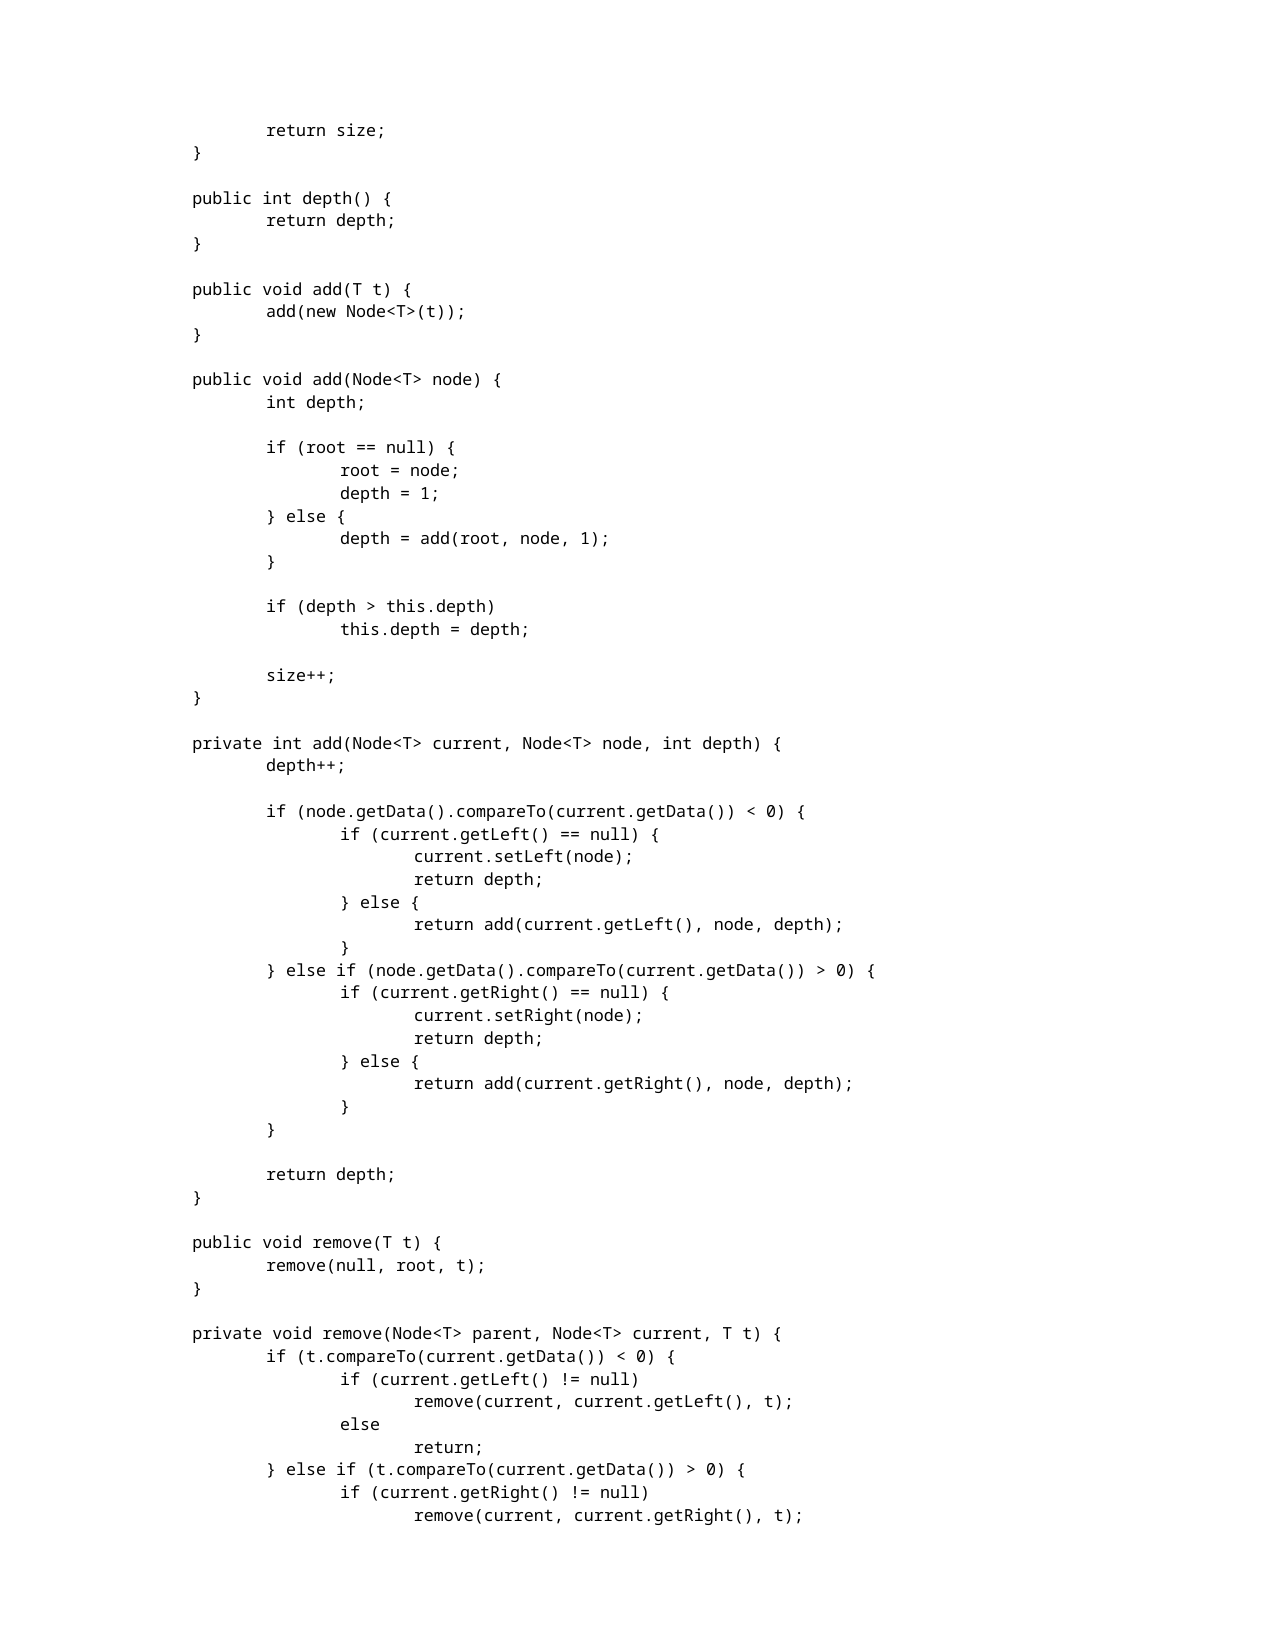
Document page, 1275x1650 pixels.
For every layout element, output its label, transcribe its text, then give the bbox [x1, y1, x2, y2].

text remove(current, current.getRight(), t); [118, 1503, 1157, 1526]
text public void remove(T t) { [118, 1231, 1157, 1253]
text return depth; [118, 1026, 1157, 1049]
text } [118, 936, 1157, 958]
text return depth; [118, 867, 1157, 890]
text } [118, 141, 1157, 163]
text this.depth = depth; [118, 618, 1157, 640]
text remove(null, root, t); [118, 1253, 1157, 1276]
text root = node; [118, 459, 1157, 481]
text if (current.getLeft() == null) { [118, 822, 1157, 845]
text } [118, 1185, 1157, 1208]
text else [118, 1412, 1157, 1435]
text remove(current, current.getLeft(), t); [118, 1390, 1157, 1412]
text return; [118, 1435, 1157, 1458]
text if (root == null) { [118, 436, 1157, 459]
text } [118, 232, 1157, 254]
text depth = 1; [118, 481, 1157, 504]
text if (current.getRight() == null) { [118, 981, 1157, 1004]
text int depth; [118, 391, 1157, 413]
text } [118, 549, 1157, 572]
text public void add(T t) { [118, 277, 1157, 300]
text current.setRight(node); [118, 1004, 1157, 1026]
text if (node.getData().compareTo(current.getData()) < 0) { [118, 799, 1157, 822]
text } else if (t.compareTo(current.getData()) > 0) { [118, 1458, 1157, 1481]
text depth++; [118, 754, 1157, 777]
text private int add(Node<T> current, Node<T> node, int depth) { [118, 731, 1157, 754]
text private void remove(Node<T> parent, Node<T> current, T t) { [118, 1322, 1157, 1344]
text } else { [118, 1049, 1157, 1072]
text add(new Node<T>(t)); [118, 300, 1157, 322]
text return depth; [118, 1163, 1157, 1185]
text if (t.compareTo(current.getData()) < 0) { [118, 1344, 1157, 1367]
text } else { [118, 890, 1157, 913]
text if (depth > this.depth) [118, 595, 1157, 618]
text if (current.getRight() != null) [118, 1481, 1157, 1503]
text size++; [118, 663, 1157, 686]
text } [118, 1094, 1157, 1117]
text public int depth() { [118, 186, 1157, 209]
text return add(current.getLeft(), node, depth); [118, 913, 1157, 936]
text } [118, 322, 1157, 345]
text } else { [118, 504, 1157, 527]
text return depth; [118, 209, 1157, 232]
text } [118, 1276, 1157, 1299]
text } else if (node.getData().compareTo(current.getData()) > 0) { [118, 958, 1157, 981]
text current.setLeft(node); [118, 845, 1157, 867]
text depth = add(root, node, 1); [118, 527, 1157, 549]
text if (current.getLeft() != null) [118, 1367, 1157, 1390]
text } [118, 1117, 1157, 1140]
text public void add(Node<T> node) { [118, 368, 1157, 391]
text return add(current.getRight(), node, depth); [118, 1072, 1157, 1094]
text } [118, 686, 1157, 708]
text return size; [118, 118, 1157, 141]
